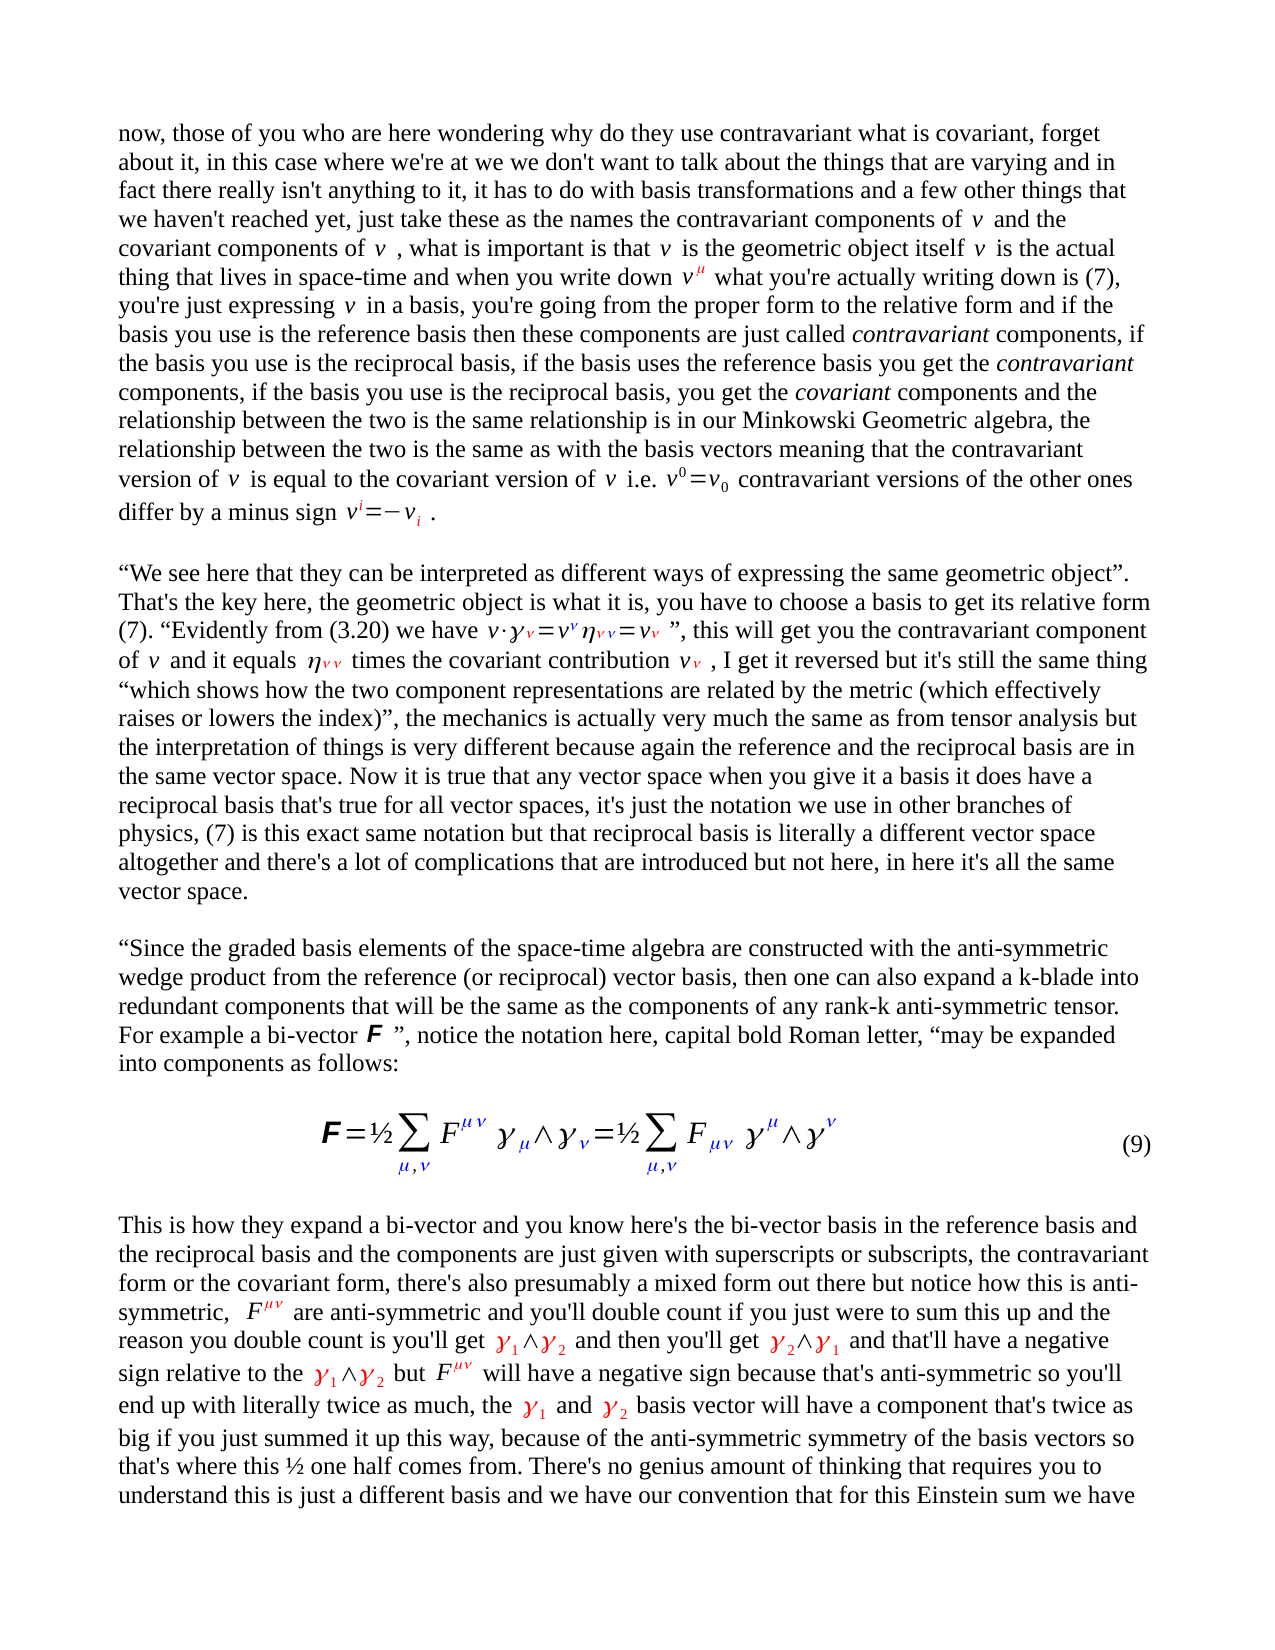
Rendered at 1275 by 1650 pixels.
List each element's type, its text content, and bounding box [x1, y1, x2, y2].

text wedge product from the reference (or reciprocal) vector basis, then one can also expand a k-blade into redundant components that will be the same as the components of any rank-k anti-symmetric tensor. [118, 962, 1157, 1020]
text “We see here that they can be interpreted as different ways of expressing the same geometric object”. That's the key here, the geometric object is what it is, you have to choose a basis to get its relative form (7). “Evidently from (3.20) we have”, this will get you the contravariant component ofand it equalstimes the covariant contribution, I get it reversed but it's still the same thing “which shows how the two component representations are related by the metric (which effectively raises or lowers the index)”, the mechanics is actually very much the same as from tensor analysis but the interpretation of things is very different because again the reference and the reciprocal basis are in the same vector space. Now it is true that any vector space when you give it a basis it does have a [118, 558, 1157, 790]
table_header (9) [1041, 1106, 1157, 1182]
text now, those of you who are here wondering why do they use contravariant what is covariant, forget about it, in this case where we're at we we don't want to talk about the things that are varying and in [118, 118, 1157, 176]
text This is how they expand a bi-vector and you know here's the bi-vector basis in the reference basis and the reciprocal basis and the components are just given with superscripts or subscripts, the contravariant form or the covariant form, there's also presumably a mixed form out there but notice how this is anti-symmetric, are anti-symmetric and you'll double count if you just were to sum this up and the [118, 1210, 1157, 1325]
text reciprocal basis that's true for all vector spaces, it's just the notation we use in other branches of physics, (7) is this exact same notation but that reciprocal basis is literally a different vector space altogether and there's a lot of complications that are introduced but not here, in here it's all the same vector space. [118, 790, 1157, 905]
table_header [118, 1106, 1041, 1182]
text thing that lives in space-time and when you write downwhat you're actually writing down is (7), you're just expressingin a basis, you're going from the proper form to the relative form and if the basis you use is the reference basis then these components are just called contravariant components, if the basis you use is the reciprocal basis, if the basis uses the reference basis you get the contravariant components, if the basis you use is the reciprocal basis, you get the covariant components and the relationship between the two is the same relationship is in our Minkowski Geometric algebra, the relationship between the two is the same as with the basis vectors meaning that the contravariant version ofis equal to the covariant version ofi.e.contravariant versions of the other ones differ by a minus sign. [118, 262, 1157, 529]
text fact there really isn't anything to it, it has to do with basis transformations and a few other things that we haven't reached yet, just take these as the names the contravariant components ofand the covariant components of, what is important is thatis the geometric object itselfis the actual [118, 176, 1157, 262]
text “Since the graded basis elements of the space-time algebra are constructed with the anti-symmetric [118, 933, 1157, 962]
text reason you double count is you'll getand then you'll getand that'll have a negative sign relative to thebutwill have a negative sign because that's anti-symmetric so you'll end up with literally twice as much, theandbasis vector will have a component that's twice as big if you just summed it up this way, because of the anti-symmetric symmetry of the basis vectors so that's where this ½ one half comes from. There's no genius amount of thinking that requires you to understand this is just a different basis and we have our convention that for this Einstein sum we have this up down convention and we're explicitly showing the sum here so the sum is a bit redundant. It's another important thing to note that the bi-vector itself, that's a geometric object, is the proper form, [118, 1325, 1157, 1509]
text For example a bi-vector”, notice the notation here, capital bold Roman letter, “may be expanded into components as follows: [118, 1020, 1157, 1077]
